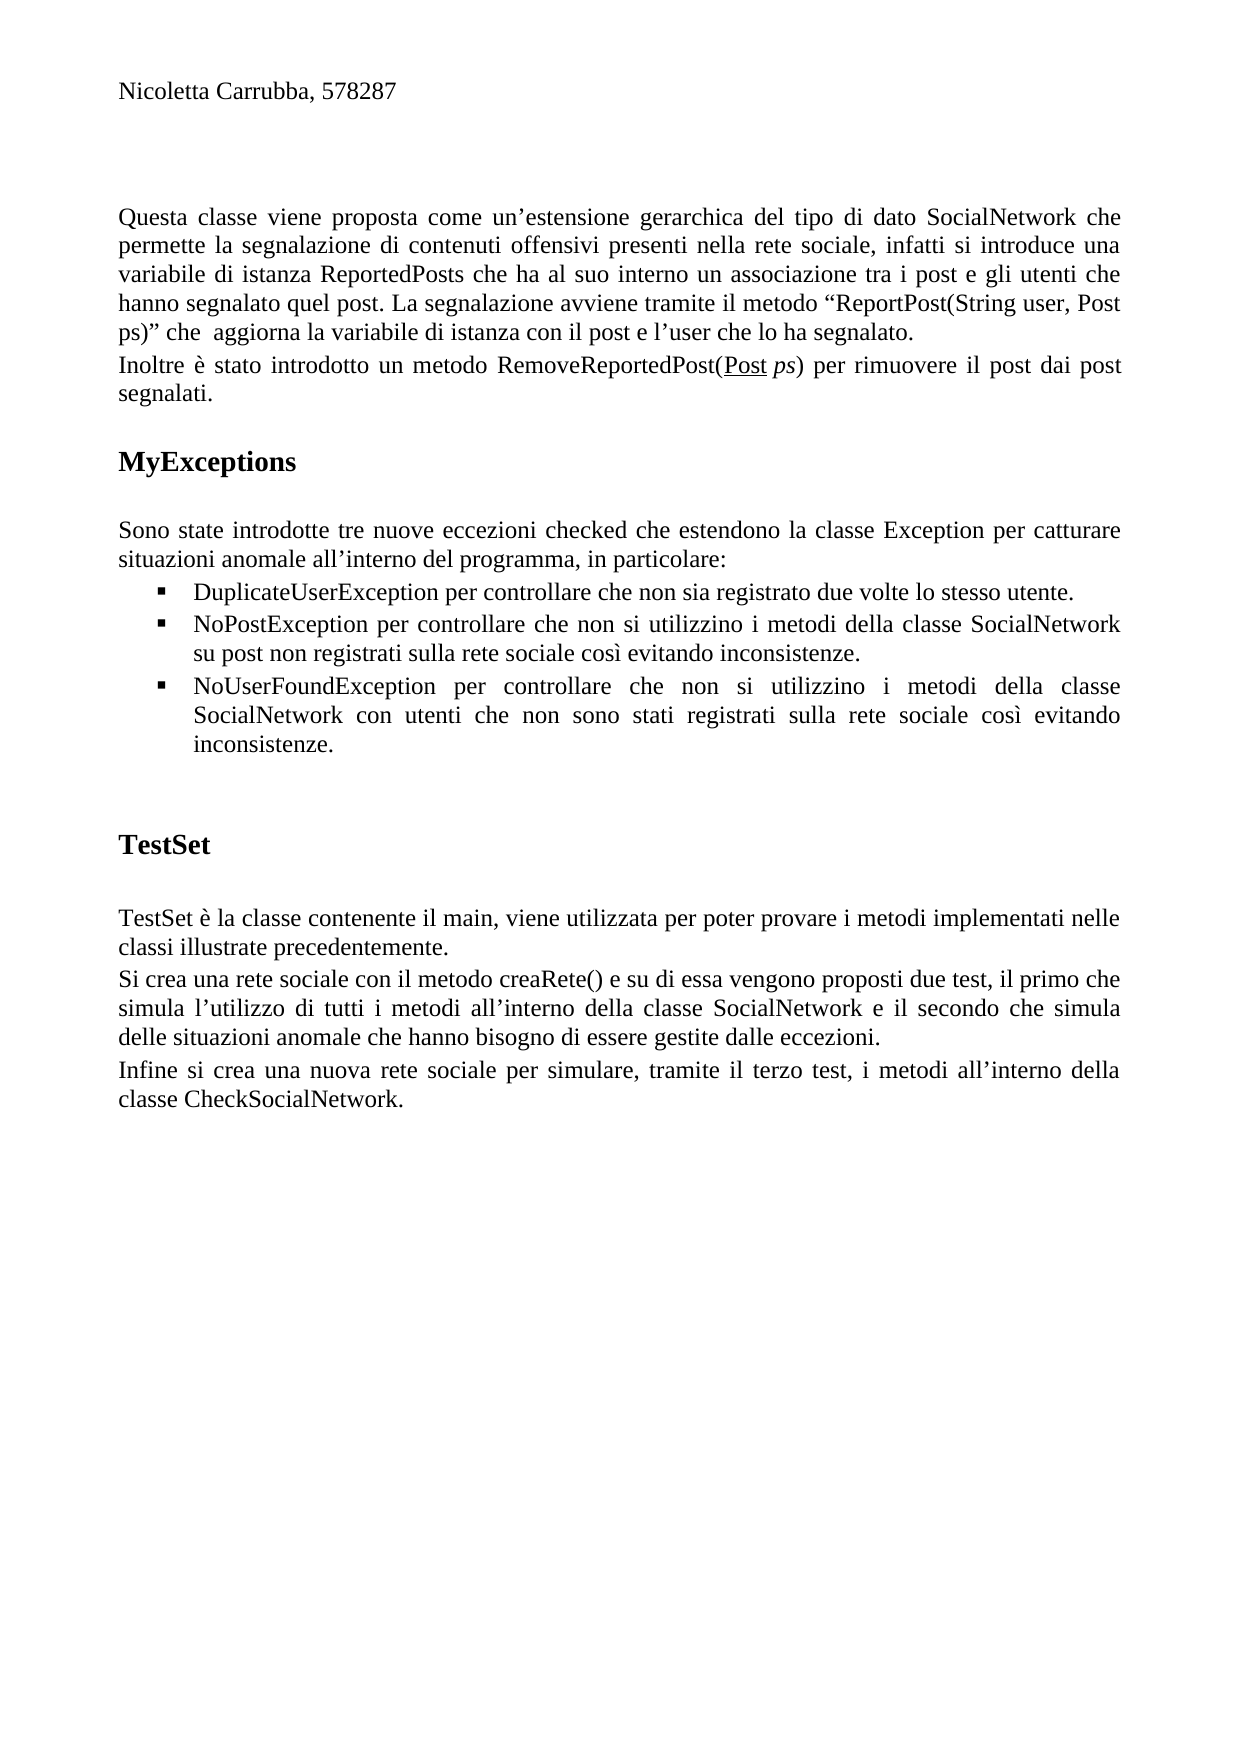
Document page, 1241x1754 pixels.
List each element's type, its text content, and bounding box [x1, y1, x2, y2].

text MyExceptions [118, 444, 1122, 478]
text Sono state introdotte tre nuove eccezioni checked che estendono la classe Exception per catturare situazioni anomale all’interno del programma, in particolare: [118, 515, 1122, 572]
text Inoltre è stato introdotto un metodo RemoveReportedPost(Post ps) per rimuovere il post dai post segnalati. [118, 350, 1122, 407]
text Questa classe viene proposta come un’estensione gerarchica del tipo di dato SocialNetwork che permette la segnalazione di contenuti offensivi presenti nella rete sociale, infatti si introduce una variabile di istanza ReportedPosts che ha al suo interno un associazione tra i post e gli utenti che hanno segnalato quel post. La segnalazione avviene tramite il metodo “ReportPost(String user, Post ps)” che aggiorna la variabile di istanza con il post e l’user che lo ha segnalato. [118, 202, 1122, 346]
list NoPostException per controllare che non si utilizzino i metodi della classe SocialNetwork su post non registrati sulla rete sociale così evitando inconsistenze. [156, 609, 1122, 667]
text Si crea una rete sociale con il metodo creaRete() e su di essa vengono proposti due test, il primo che simula l’utilizzo di tutti i metodi all’interno della classe SocialNetwork e il secondo che simula delle situazioni anomale che hanno bisogno di essere gestite dalle eccezioni. [118, 964, 1122, 1051]
text Infine si crea una nuova rete sociale per simulare, tramite il terzo test, i metodi all’interno della classe CheckSocialNetwork. [118, 1055, 1122, 1112]
text TestSet è la classe contenente il main, viene utilizzata per poter provare i metodi implementati nelle classi illustrate precedentemente. [118, 903, 1122, 960]
list DuplicateUserException per controllare che non sia registrato due volte lo stesso utente. [156, 577, 1122, 605]
list NoUserFoundException per controllare che non si utilizzino i metodi della classe SocialNetwork con utenti che non sono stati registrati sulla rete sociale così evitando inconsistenze. [156, 671, 1122, 757]
text TestSet [118, 827, 1122, 861]
